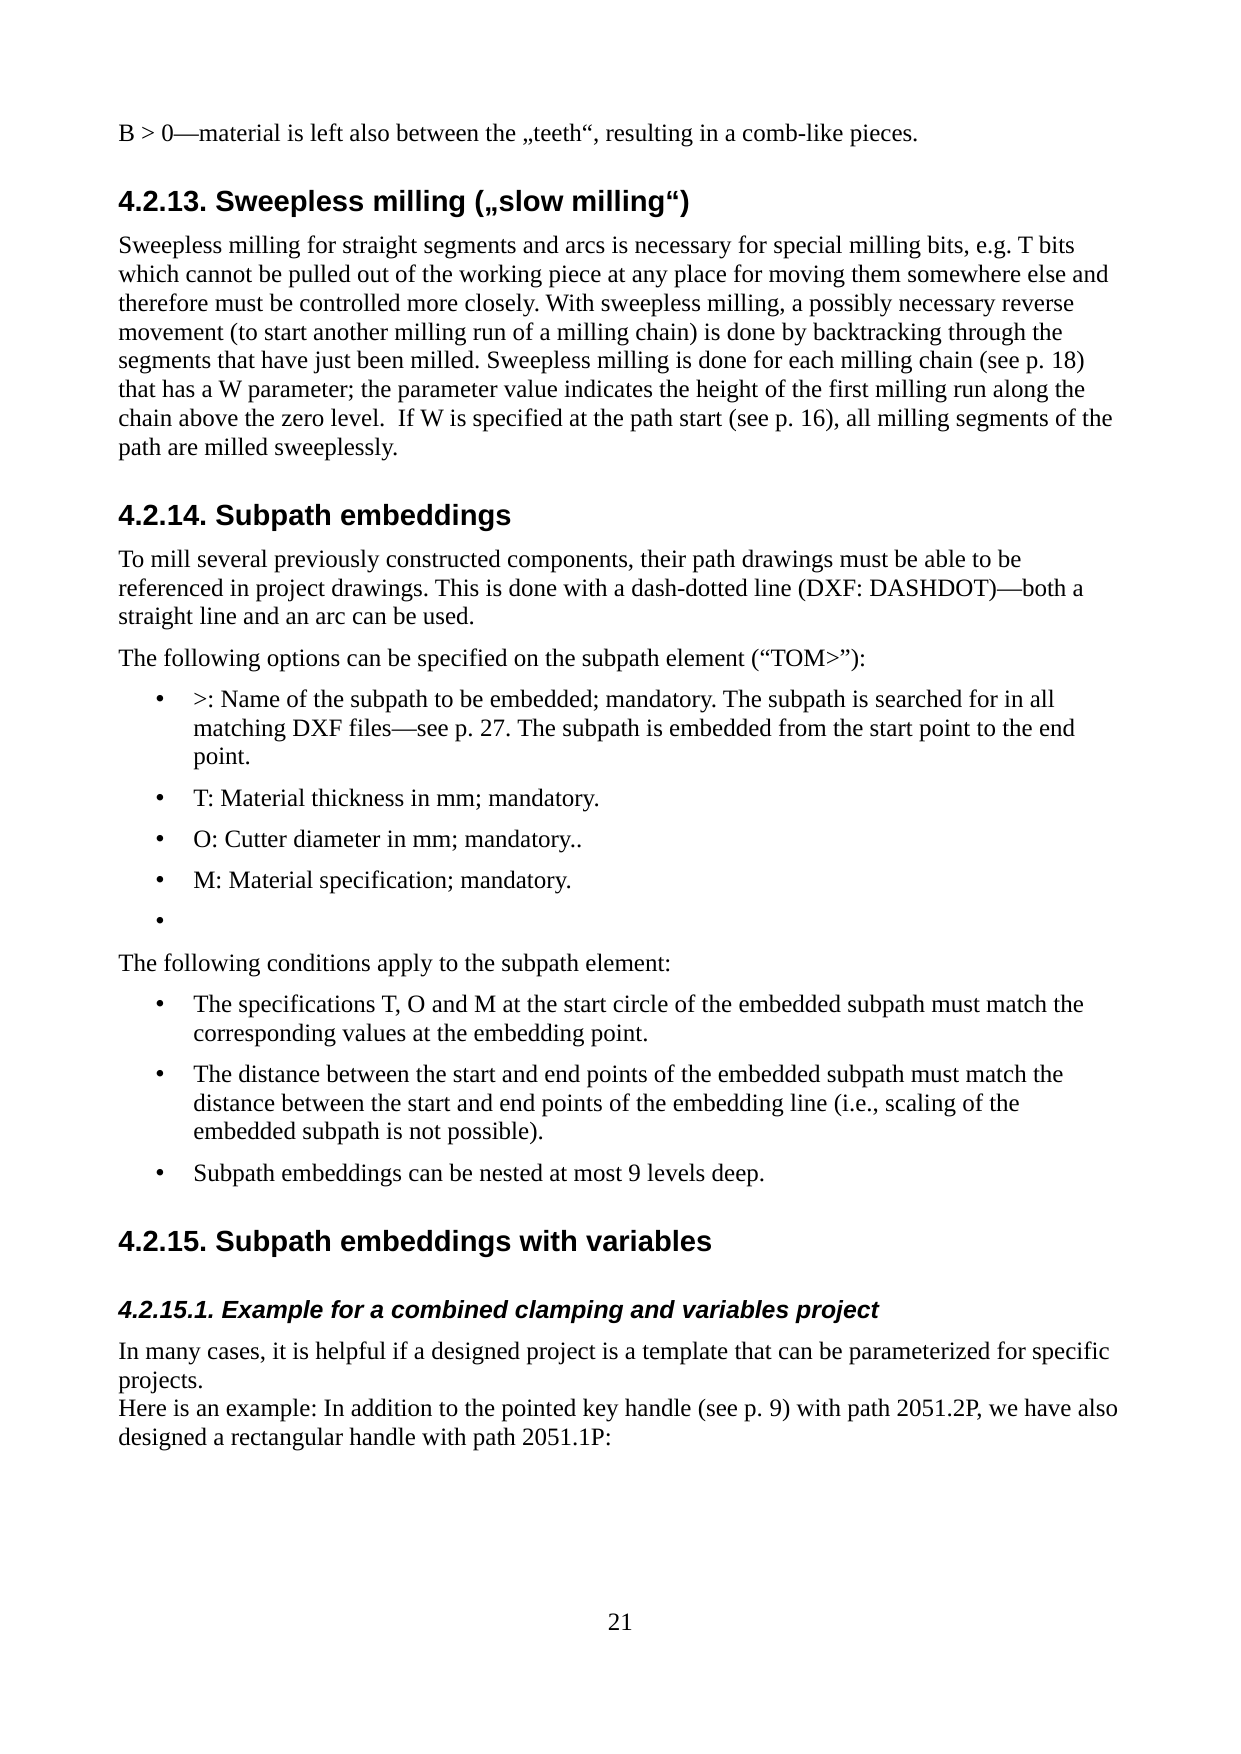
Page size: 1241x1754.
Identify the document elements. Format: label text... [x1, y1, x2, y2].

list T: Material thickness in mm; mandatory. [156, 783, 1122, 811]
subtitle 4.2.14. Subpath embeddings [118, 498, 1122, 531]
text Sweepless milling for straight segments and arcs is necessary for special milling bits, e.g. T bits which cannot be pulled out of the working piece at any place for moving them somewhere else and therefore must be controlled more closely. With sweepless milling, a possibly necessary reverse movement (to start another milling run of a milling chain) is done by backtracking through the segments that have just been milled. Sweepless milling is done for each milling chain (see p. 17) that has a W parameter; the parameter value indicates the height of the first milling run along the chain above the zero level. If W is specified at the path start (see p. 15), all milling segments of the path are milled sweeplessly. [118, 230, 1122, 460]
subtitle 4.2.15.1. Example for a combined clamping and variables project [118, 1295, 1122, 1323]
text In many cases, it is helpful if a designed project is a template that can be parameterized for specific projects. Here is an example: In addition to the pointed key handle (see p. 8) with path 2051.2P, we have also designed a rectangular handle with path 2051.1P: [118, 1336, 1122, 1451]
text The following options can be specified on the subpath element (“TOM>”): [118, 643, 1122, 671]
text To mill several previously constructed components, their path drawings must be able to be referenced in project drawings. This is done with a dash-dotted line (DXF: DASHDOT)—both a straight line and an arc can be used. [118, 544, 1122, 630]
subtitle 4.2.13. Sweepless milling („slow milling“) [118, 184, 1122, 218]
list The distance between the start and end points of the embedded subpath must match the distance between the start and end points of the embedding line (i.e., scaling of the embedded subpath is not possible). [156, 1059, 1122, 1145]
list M: Material specification; mandatory. [156, 865, 1122, 894]
list O: Cutter diameter in mm; mandatory.. [156, 824, 1122, 853]
list >: Name of the subpath to be embedded; mandatory. The subpath is searched for in all matching DXF files—see p. 26. The subpath is embedded from the start point to the end point. [156, 684, 1122, 770]
list Subpath embeddings can be nested at most 9 levels deep. [156, 1158, 1122, 1186]
list The specifications T, O and M at the start circle of the embedded subpath must match the corresponding values at the embedding point. [156, 989, 1122, 1046]
text The following conditions apply to the subpath element: [118, 948, 1122, 976]
text B > 0—material is left also between the „teeth“, resulting in a comb-like pieces. [118, 118, 1122, 147]
subtitle 4.2.15. Subpath embeddings with variables [118, 1224, 1122, 1257]
